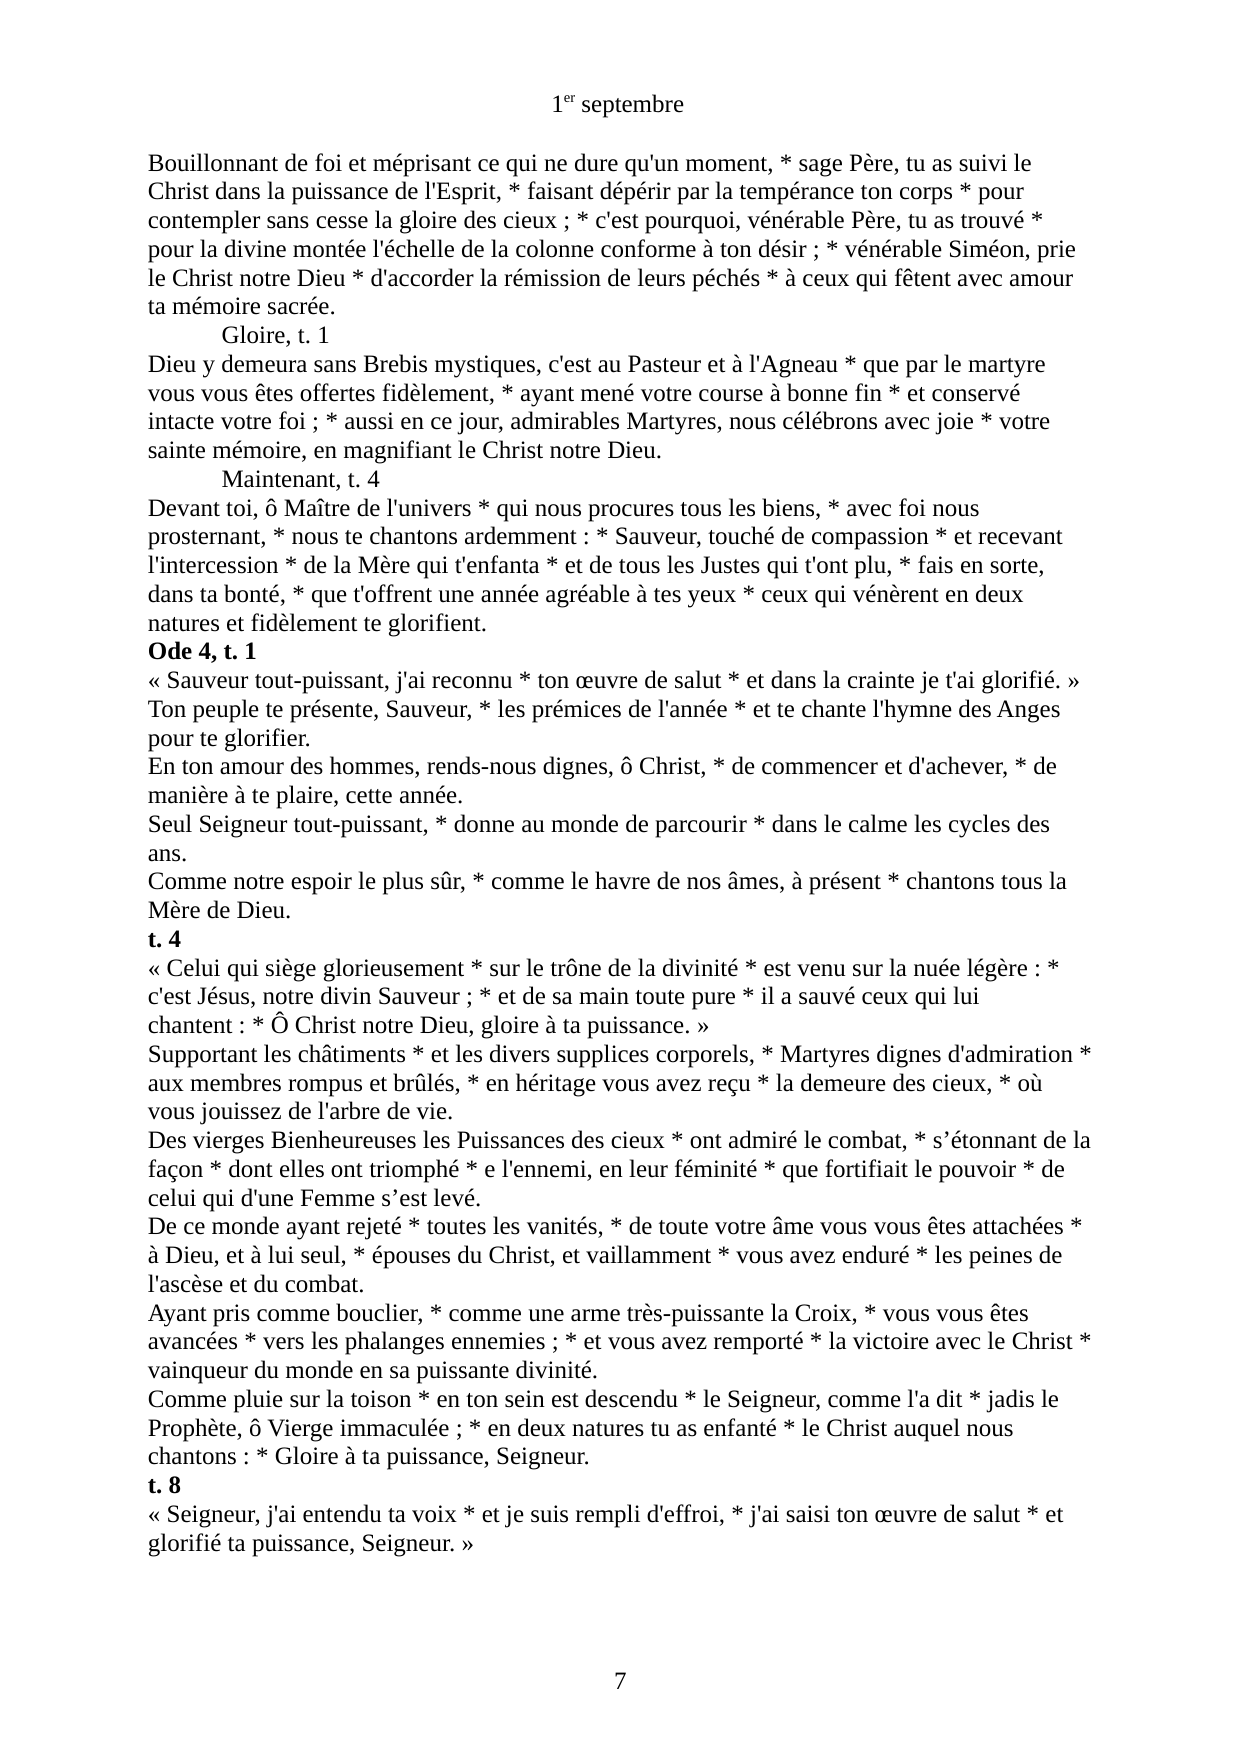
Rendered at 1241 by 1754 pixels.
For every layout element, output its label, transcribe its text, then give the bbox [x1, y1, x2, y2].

text Dieu y demeura sans Brebis mystiques, c'est au Pasteur et à l'Agneau * que par le martyre vous vous êtes offertes fidèlement, * ayant mené votre course à bonne fin * et conservé intacte votre foi ; * aussi en ce jour, admirables Martyres, nous célébrons avec joie * votre sainte mémoire, en magnifiant le Christ notre Dieu. [148, 349, 1092, 464]
text Supportant les châtiments * et les divers supplices corporels, * Martyres dignes d'admiration * aux membres rompus et brûlés, * en héritage vous avez reçu * la demeure des cieux, * où vous jouissez de l'arbre de vie. [148, 1039, 1092, 1125]
text Ayant pris comme bouclier, * comme une arme très-puissante la Croix, * vous vous êtes avancées * vers les phalanges ennemies ; * et vous avez remporté * la victoire avec le Christ * vainqueur du monde en sa puissante divinité. [148, 1298, 1092, 1384]
text Comme notre espoir le plus sûr, * comme le havre de nos âmes, à présent * chantons tous la Mère de Dieu. [148, 866, 1092, 924]
text t. 8 [148, 1470, 1092, 1499]
text « Seigneur, j'ai entendu ta voix * et je suis rempli d'effroi, * j'ai saisi ton œuvre de salut * et glorifié ta puissance, Seigneur. » [148, 1499, 1092, 1556]
text Gloire, t. 1 [148, 320, 1092, 349]
text « Sauveur tout-puissant, j'ai reconnu * ton œuvre de salut * et dans la crainte je t'ai glorifié. » [148, 665, 1092, 694]
text Maintenant, t. 4 [148, 464, 1092, 493]
text t. 4 [148, 924, 1092, 953]
text Seul Seigneur tout-puissant, * donne au monde de parcourir * dans le calme les cycles des ans. [148, 809, 1092, 866]
text Ode 4, t. 1 [148, 636, 1092, 665]
text En ton amour des hommes, rends-nous dignes, ô Christ, * de commencer et d'achever, * de manière à te plaire, cette année. [148, 751, 1092, 809]
text Devant toi, ô Maître de l'univers * qui nous procures tous les biens, * avec foi nous prosternant, * nous te chantons ardemment : * Sauveur, touché de compassion * et recevant l'intercession * de la Mère qui t'enfanta * et de tous les Justes qui t'ont plu, * fais en sorte, dans ta bonté, * que t'offrent une année agréable à tes yeux * ceux qui vénèrent en deux natures et fidèlement te glorifient. [148, 493, 1092, 636]
text « Celui qui siège glorieusement * sur le trône de la divinité * est venu sur la nuée légère : * c'est Jésus, notre divin Sauveur ; * et de sa main toute pure * il a sauvé ceux qui lui chantent : * Ô Christ notre Dieu, gloire à ta puissance. » [148, 953, 1092, 1039]
text Comme pluie sur la toison * en ton sein est descendu * le Seigneur, comme l'a dit * jadis le Prophète, ô Vierge immaculée ; * en deux natures tu as enfanté * le Christ auquel nous chantons : * Gloire à ta puissance, Seigneur. [148, 1384, 1092, 1470]
text Des vierges Bienheureuses les Puissances des cieux * ont admiré le combat, * s’étonnant de la façon * dont elles ont triomphé * e l'ennemi, en leur féminité * que fortifiait le pouvoir * de celui qui d'une Femme s’est levé. [148, 1125, 1092, 1211]
text Ton peuple te présente, Sauveur, * les prémices de l'année * et te chante l'hymne des Anges pour te glorifier. [148, 694, 1092, 751]
text Bouillonnant de foi et méprisant ce qui ne dure qu'un moment, * sage Père, tu as suivi le Christ dans la puissance de l'Esprit, * faisant dépérir par la tempérance ton corps * pour contempler sans cesse la gloire des cieux ; * c'est pourquoi, vénérable Père, tu as trouvé * pour la divine montée l'échelle de la colonne conforme à ton désir ; * vénérable Siméon, prie le Christ notre Dieu * d'accorder la rémission de leurs péchés * à ceux qui fêtent avec amour ta mémoire sacrée. [148, 148, 1092, 320]
text De ce monde ayant rejeté * toutes les vanités, * de toute votre âme vous vous êtes attachées * à Dieu, et à lui seul, * épouses du Christ, et vaillamment * vous avez enduré * les peines de l'ascèse et du combat. [148, 1211, 1092, 1298]
